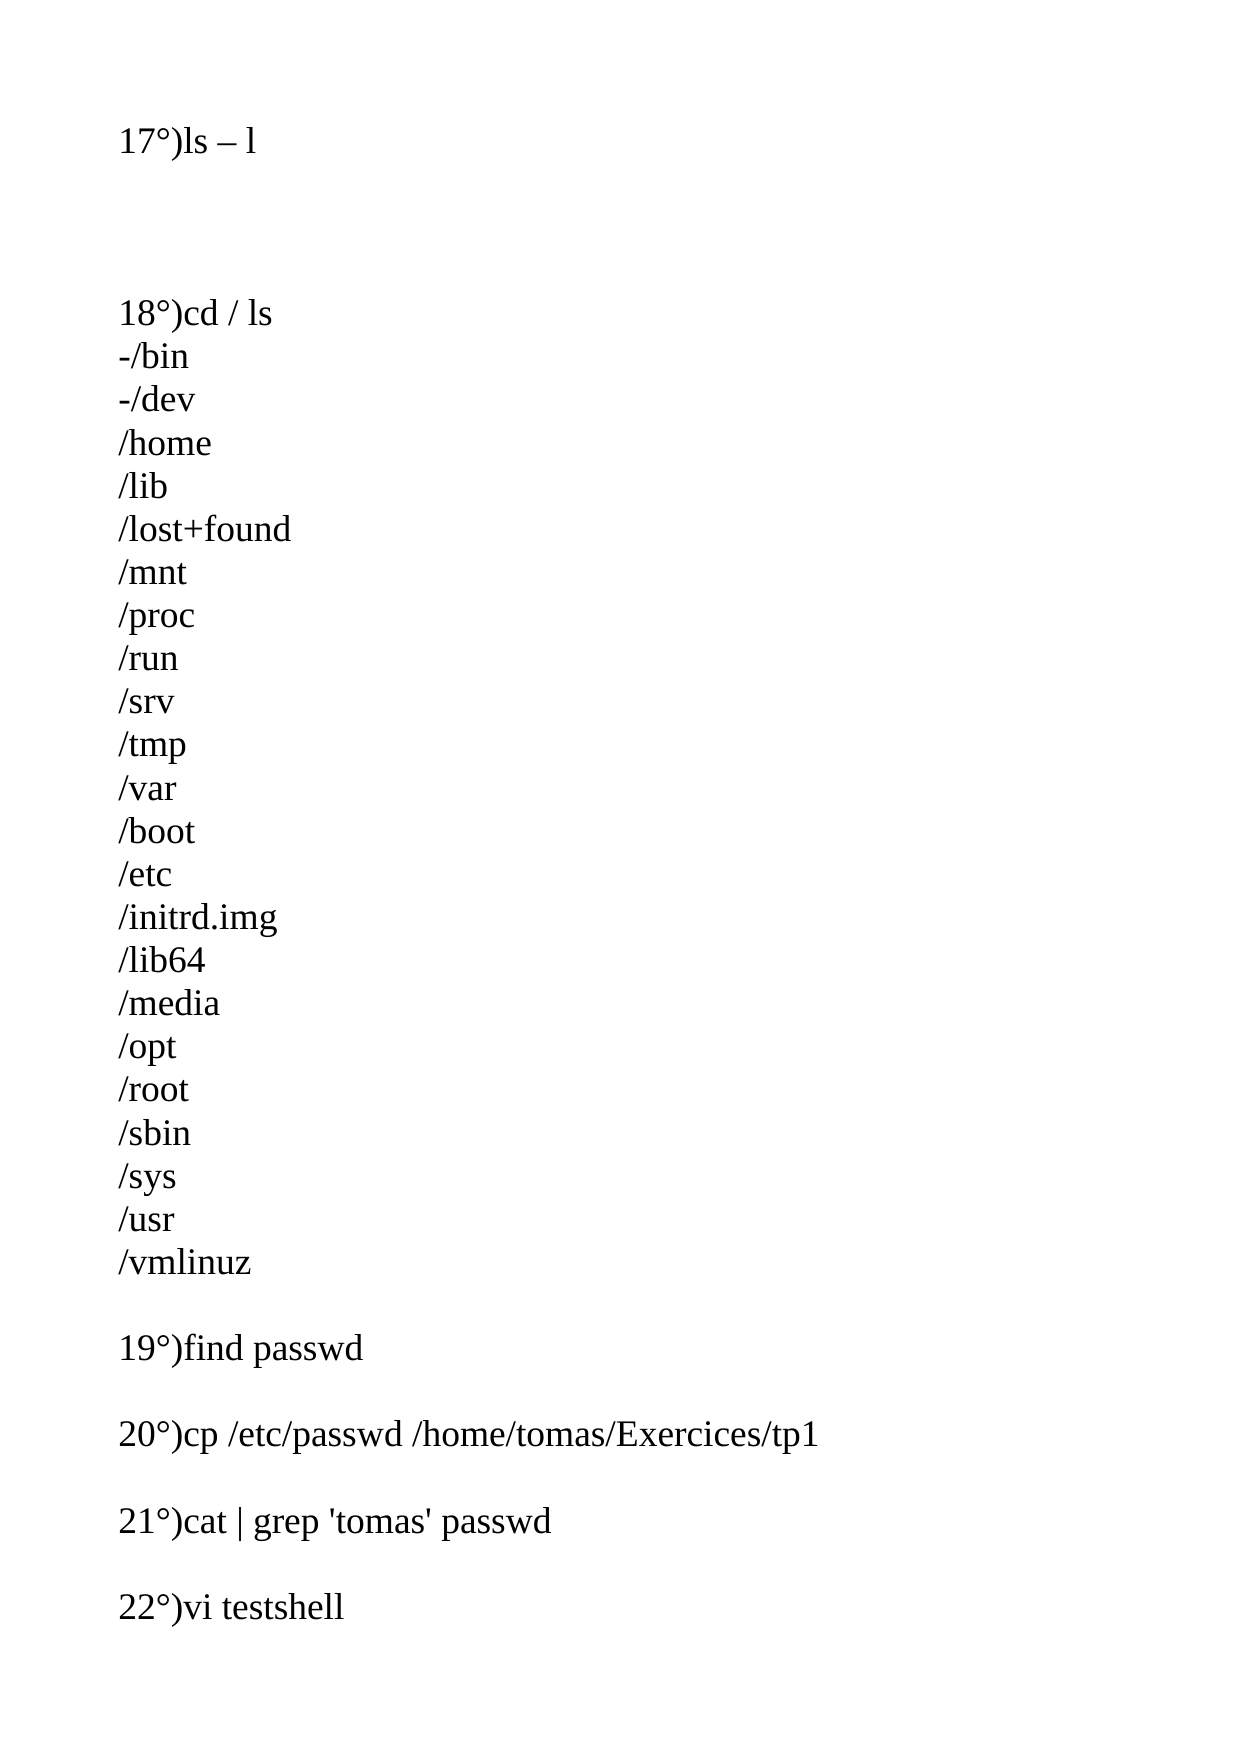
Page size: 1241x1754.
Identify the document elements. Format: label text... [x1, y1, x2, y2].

text /media [118, 981, 1122, 1024]
text /run [118, 636, 1122, 679]
text 18°)cd / ls [118, 291, 1122, 334]
text /sys [118, 1153, 1122, 1196]
text /srv [118, 679, 1122, 722]
text /home [118, 420, 1122, 463]
text /var [118, 765, 1122, 808]
text /lib [118, 463, 1122, 506]
text -/dev [118, 377, 1122, 420]
text /etc [118, 851, 1122, 894]
text -/bin [118, 334, 1122, 377]
text /usr [118, 1196, 1122, 1239]
text /initrd.img [118, 894, 1122, 937]
text 22°)vi testshell [118, 1584, 1122, 1627]
text 19°)find passwd [118, 1326, 1122, 1369]
text 17°)ls – l [118, 118, 1122, 161]
text /mnt [118, 549, 1122, 592]
text /lib64 [118, 937, 1122, 981]
text /boot [118, 808, 1122, 851]
text /root [118, 1067, 1122, 1110]
text /tmp [118, 722, 1122, 765]
text /sbin [118, 1110, 1122, 1153]
text /proc [118, 592, 1122, 636]
text 21°)cat | grep 'tomas' passwd [118, 1498, 1122, 1541]
text /lost+found [118, 506, 1122, 549]
text /vmlinuz [118, 1239, 1122, 1282]
text /opt [118, 1024, 1122, 1067]
text 20°)cp /etc/passwd /home/tomas/Exercices/tp1 [118, 1412, 1122, 1455]
